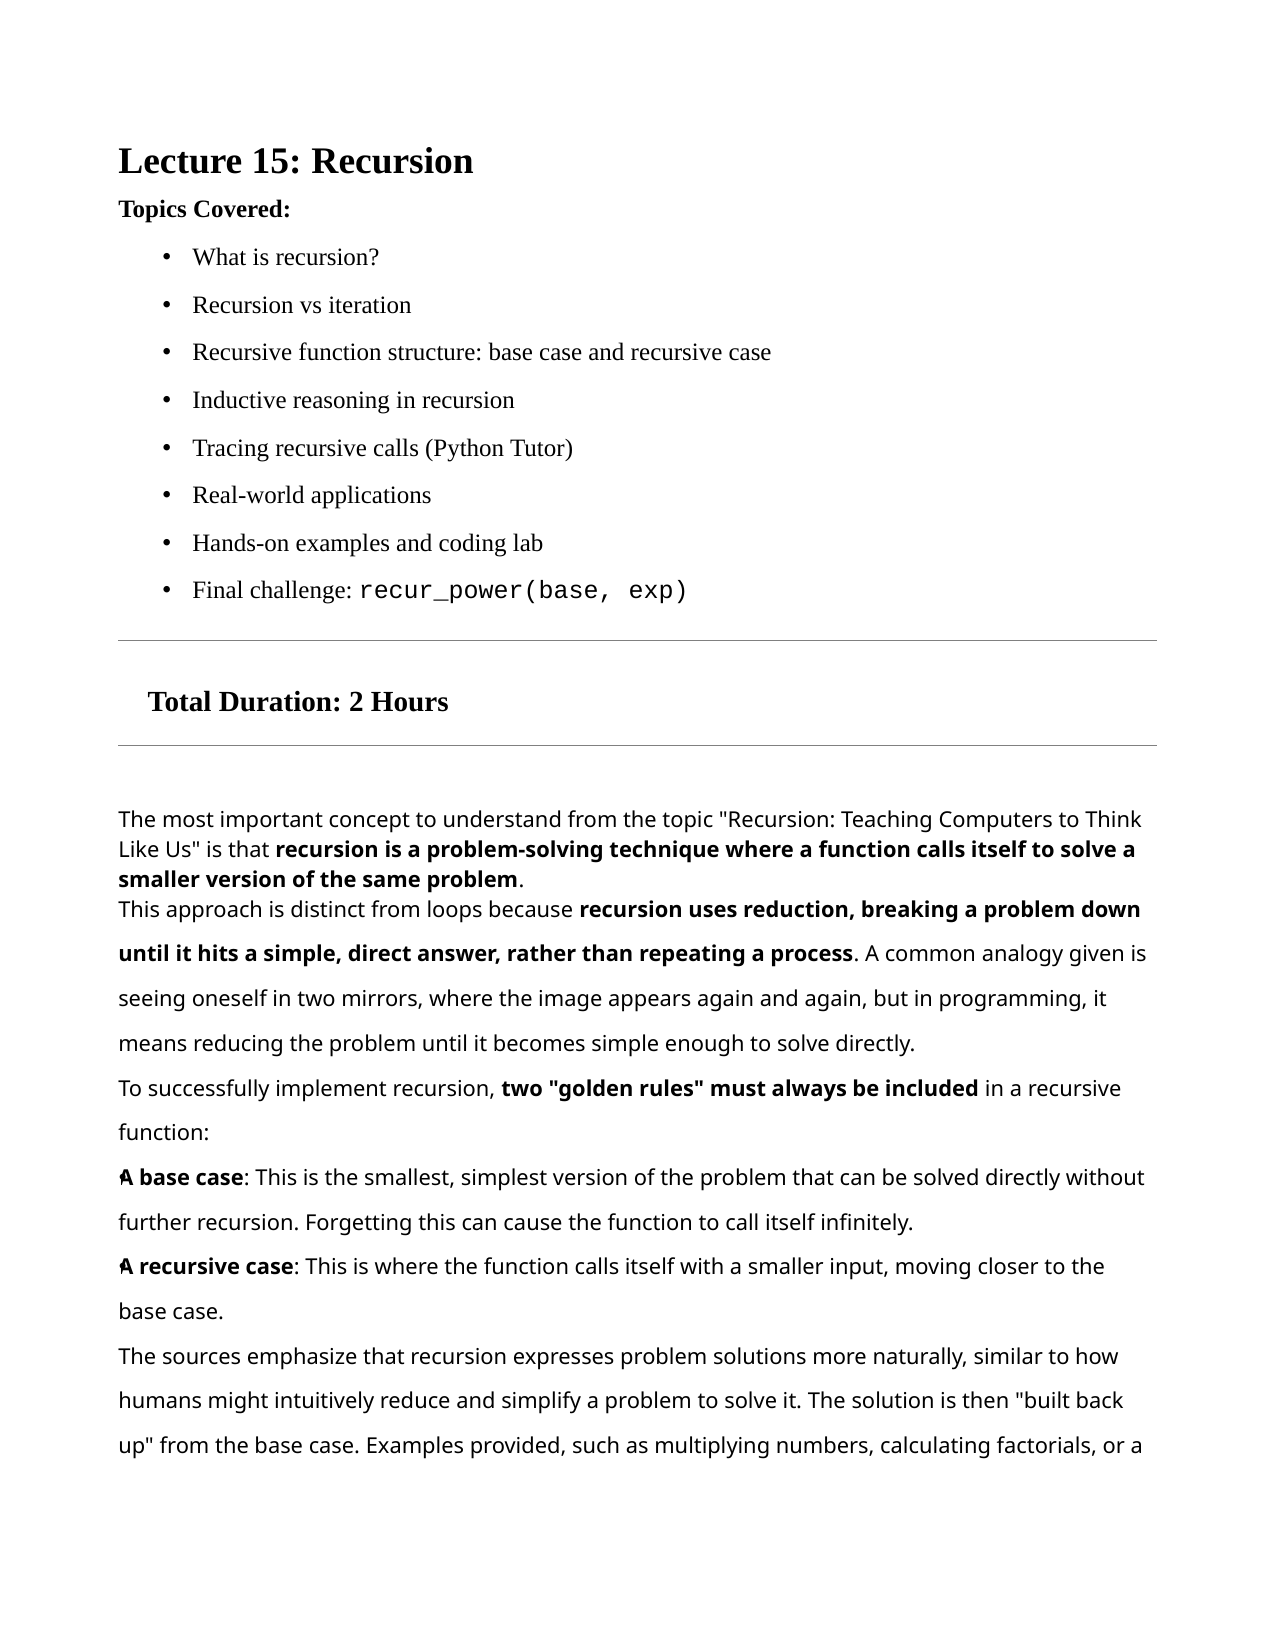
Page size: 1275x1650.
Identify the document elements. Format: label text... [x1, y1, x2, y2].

list Recursion vs iteration [162, 290, 1157, 318]
text The sources emphasize that recursion expresses problem solutions more naturally, similar to how humans might intuitively reduce and simplify a problem to solve it. The solution is then "built back up" from the base case. Examples provided, such as multiplying numbers, calculating factorials, or a [118, 1341, 1157, 1460]
list Real-world applications [162, 480, 1157, 509]
subtitle ⏰ Total Duration: 2 Hours [118, 684, 1157, 718]
text The most important concept to understand from the topic "Recursion: Teaching Computers to Think Like Us" is that recursion is a problem-solving technique where a function calls itself to solve a smaller version of the same problem. [118, 804, 1157, 894]
text To successfully implement recursion, two "golden rules" must always be included in a recursive function: [118, 1072, 1157, 1147]
list Tracing recursive calls (Python Tutor) [162, 433, 1157, 461]
list Hands-on examples and coding lab [162, 528, 1157, 557]
list Recursive function structure: base case and recursive case [162, 337, 1157, 366]
list Inductive reasoning in recursion [162, 385, 1157, 414]
text This approach is distinct from loops because recursion uses reduction, breaking a problem down until it hits a simple, direct answer, rather than repeating a process. A common analogy given is seeing oneself in two mirrors, where the image appears again and again, but in programming, it means reducing the problem until it becomes simple enough to solve directly. [118, 894, 1157, 1058]
list Final challenge: recur_power(base, exp) [162, 575, 1157, 606]
text A base case: This is the smallest, simplest version of the problem that can be solved directly without further recursion. Forgetting this can cause the function to call itself infinitely. [118, 1162, 1157, 1236]
text A recursive case: This is where the function calls itself with a smaller input, moving closer to the base case. [118, 1251, 1157, 1326]
text Topics Covered: [118, 194, 1157, 223]
subtitle Lecture 15: Recursion [118, 139, 1157, 182]
list What is recursion? [162, 242, 1157, 271]
